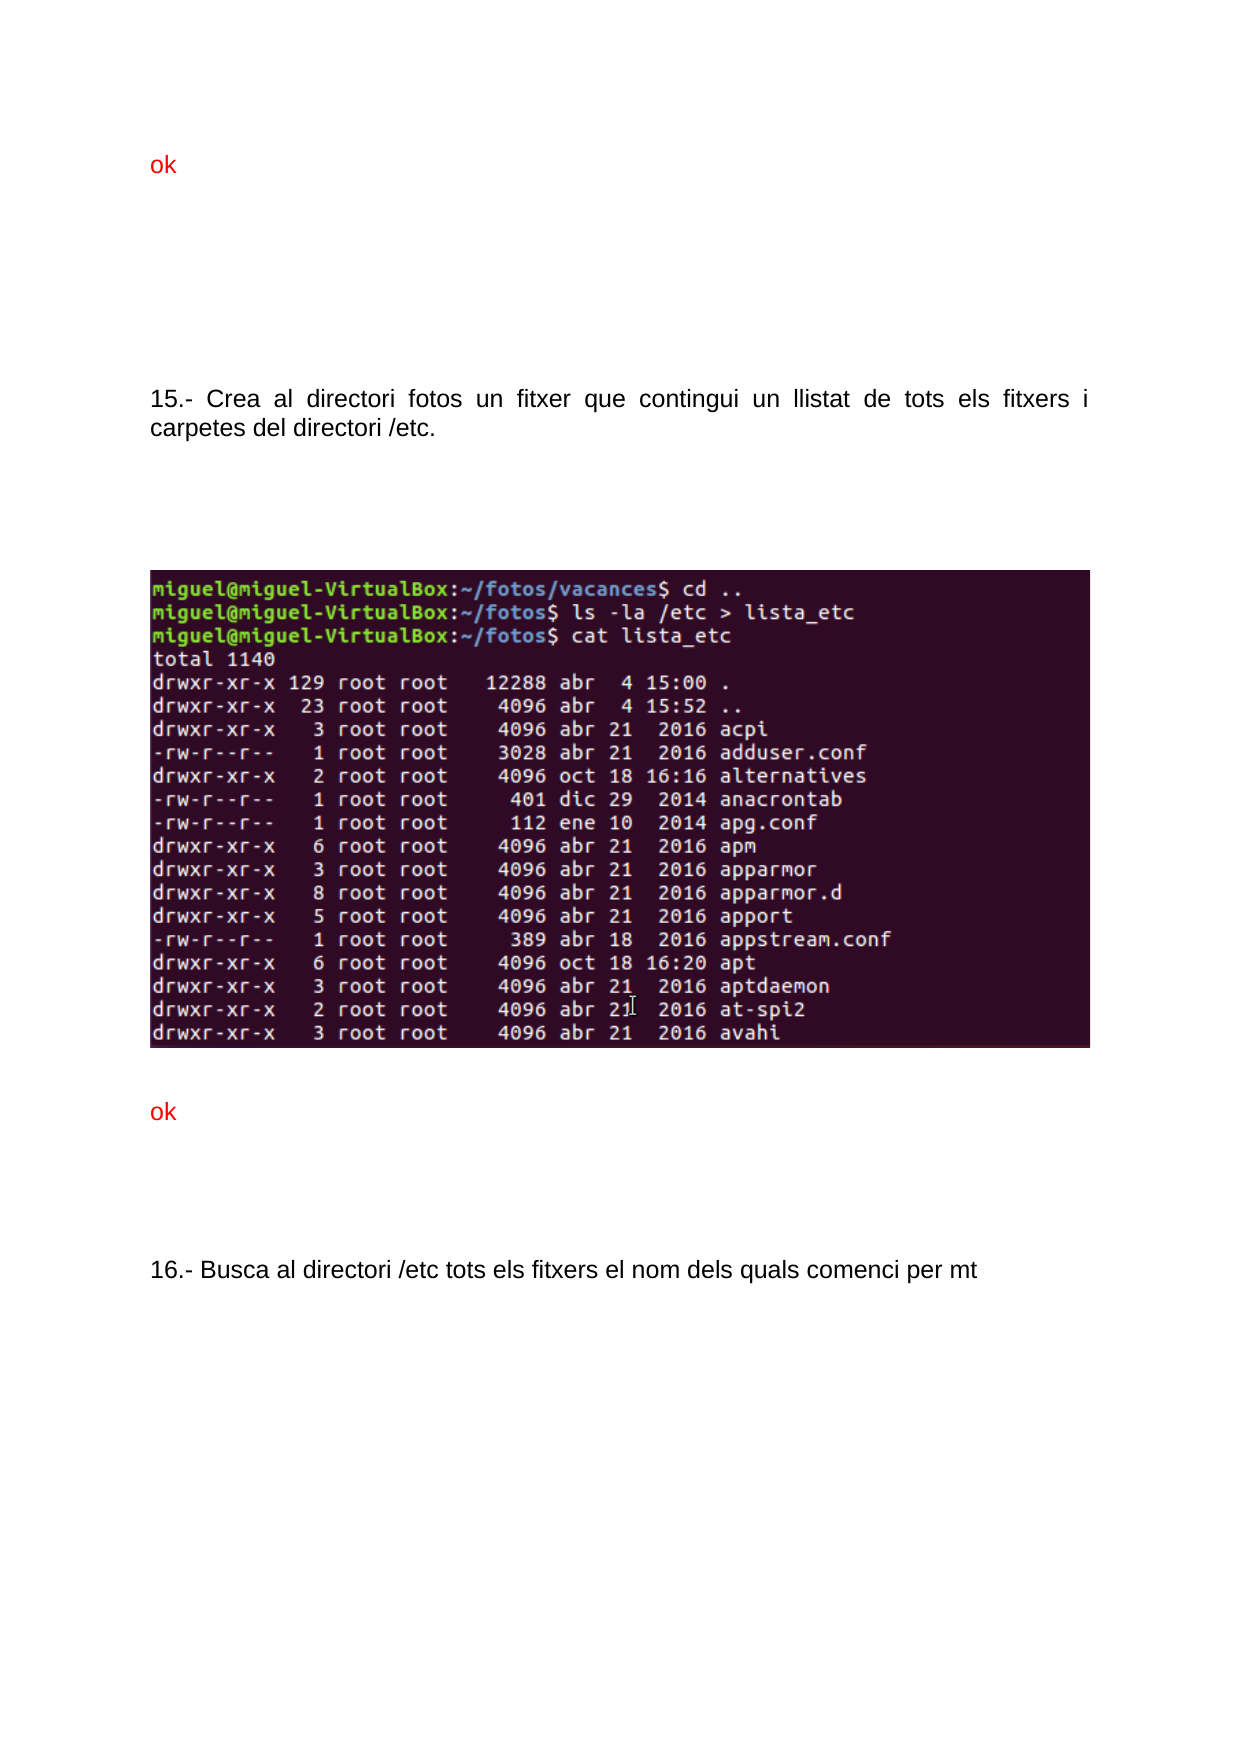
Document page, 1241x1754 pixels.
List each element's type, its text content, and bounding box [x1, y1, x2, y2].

text 15.- Crea al directori fotos un fitxer que contingui un llistat de tots els fitxers i carpetes del directori /etc. [150, 384, 1090, 441]
text 16.- Busca al directori /etc tots els fitxers el nom dels quals comenci per mt [150, 1255, 1090, 1283]
text ok [150, 1097, 1090, 1126]
text ok [150, 150, 1090, 179]
